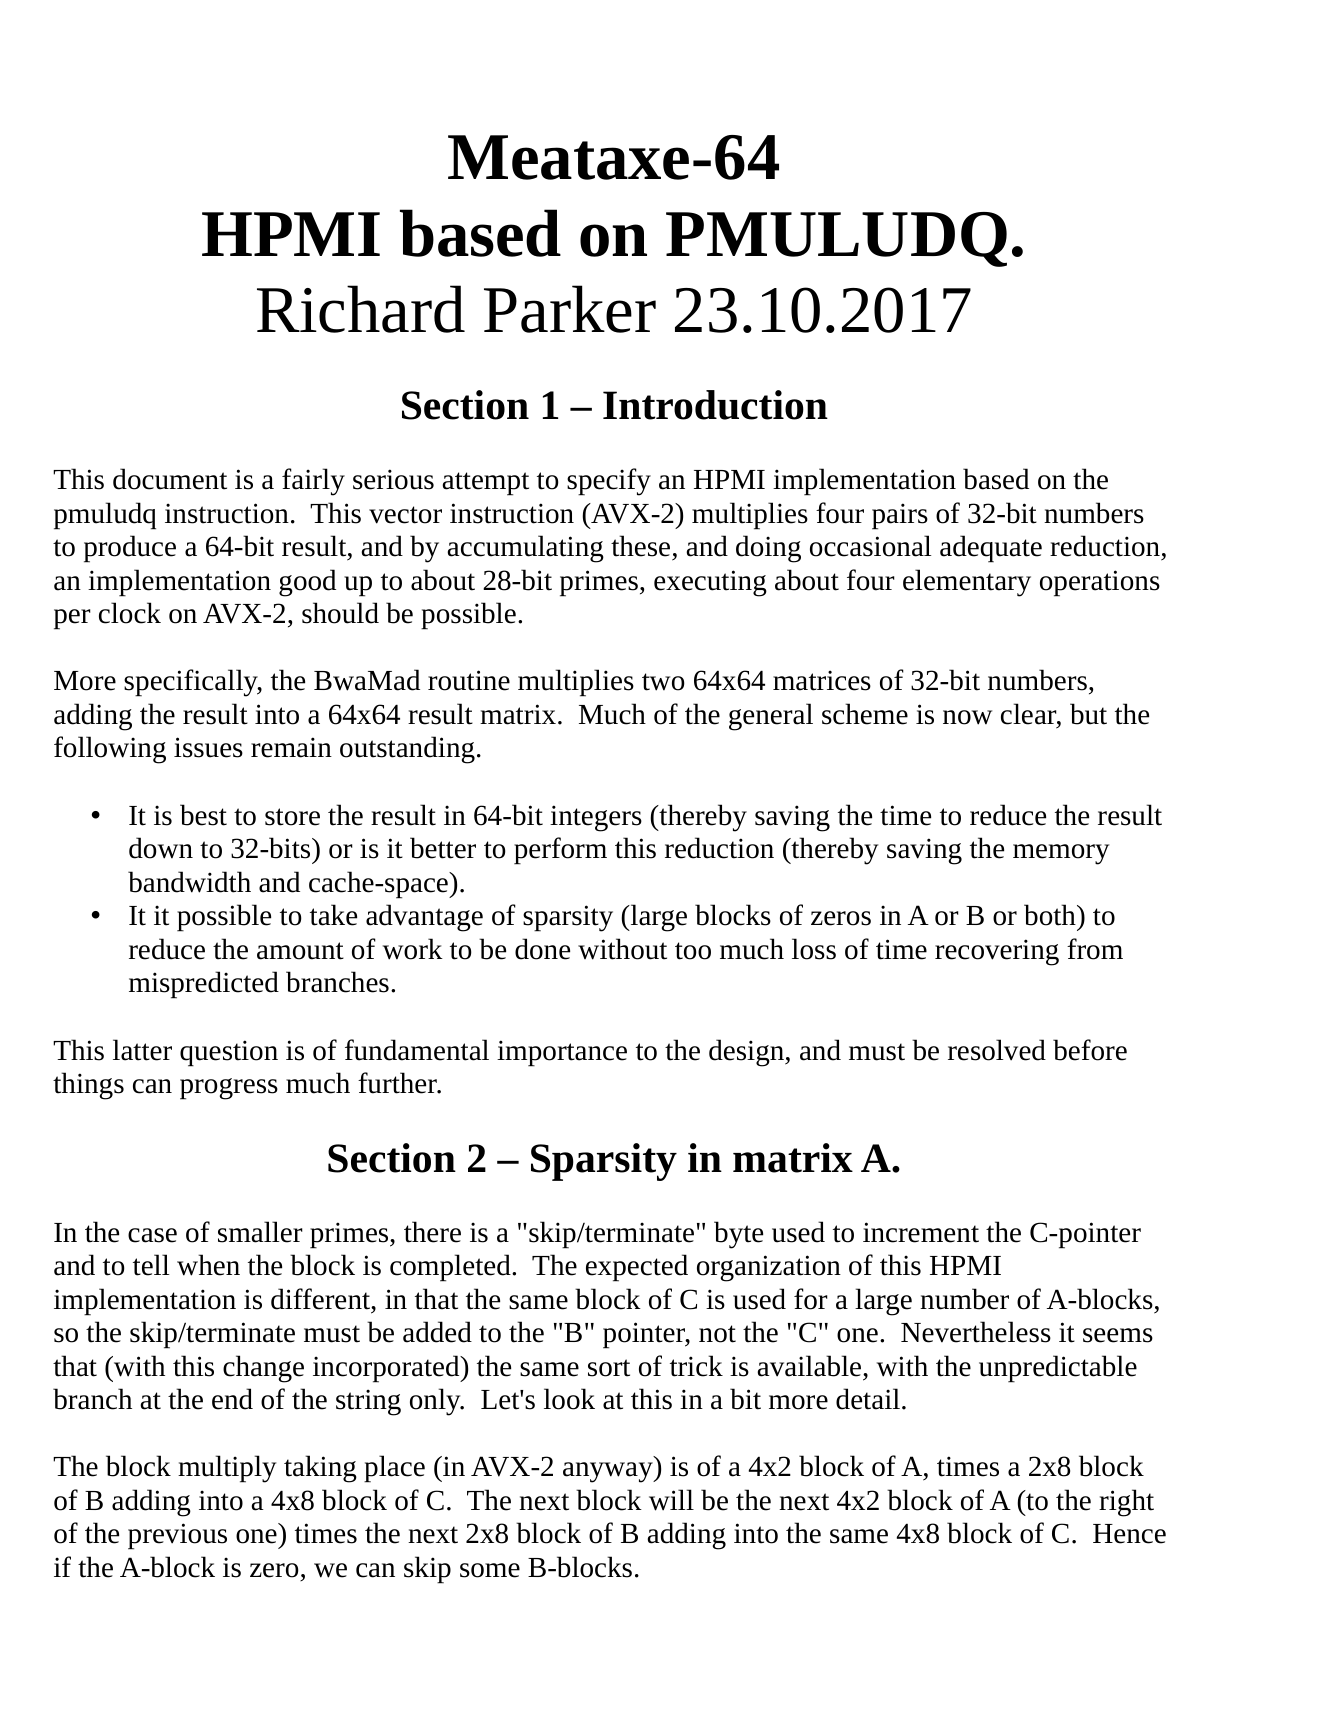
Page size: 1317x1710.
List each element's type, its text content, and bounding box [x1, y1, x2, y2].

text Richard Parker 23.10.2017 [53, 271, 1174, 347]
text The block multiply taking place (in AVX-2 anyway) is of a 4x2 block of A, times a 2x8 block of B adding into a 4x8 block of C. The next block will be the next 4x2 block of A (to the right of the previous one) times the next 2x8 block of B adding into the same 4x8 block of C. Hence if the A-block is zero, we can skip some B-blocks. [53, 1449, 1174, 1584]
text More specifically, the BwaMad routine multiplies two 64x64 matrices of 32-bit numbers, adding the result into a 64x64 result matrix. Much of the general scheme is now clear, but the following issues remain outstanding. [53, 663, 1174, 764]
text Section 2 – Sparsity in matrix A. [53, 1133, 1174, 1181]
list It is best to store the result in 64-bit integers (thereby saving the time to reduce the result down to 32-bits) or is it better to perform this reduction (thereby saving the memory bandwidth and cache-space). [91, 798, 1174, 898]
text In the case of smaller primes, there is a "skip/terminate" byte used to increment the C-pointer and to tell when the block is completed. The expected organization of this HPMI implementation is different, in that the same block of C is used for a large number of A-blocks, so the skip/terminate must be added to the "B" pointer, not the "C" one. Nevertheless it seems that (with this change incorporated) the same sort of trick is available, with the unpredictable branch at the end of the string only. Let's look at this in a bit more detail. [53, 1215, 1174, 1416]
list It it possible to take advantage of sparsity (large blocks of zeros in A or B or both) to reduce the amount of work to be done without too much loss of time recovering from mispredicted branches. [91, 898, 1174, 999]
text Meataxe-64 [53, 117, 1174, 194]
text Section 1 – Introduction [53, 381, 1174, 429]
text This document is a fairly serious attempt to specify an HPMI implementation based on the pmuludq instruction. This vector instruction (AVX-2) multiplies four pairs of 32-bit numbers to produce a 64-bit result, and by accumulating these, and doing occasional adequate reduction, an implementation good up to about 28-bit primes, executing about four elementary operations per clock on AVX-2, should be possible. [53, 462, 1174, 630]
text HPMI based on PMULUDQ. [53, 194, 1174, 271]
text This latter question is of fundamental importance to the design, and must be resolved before things can progress much further. [53, 1033, 1174, 1100]
